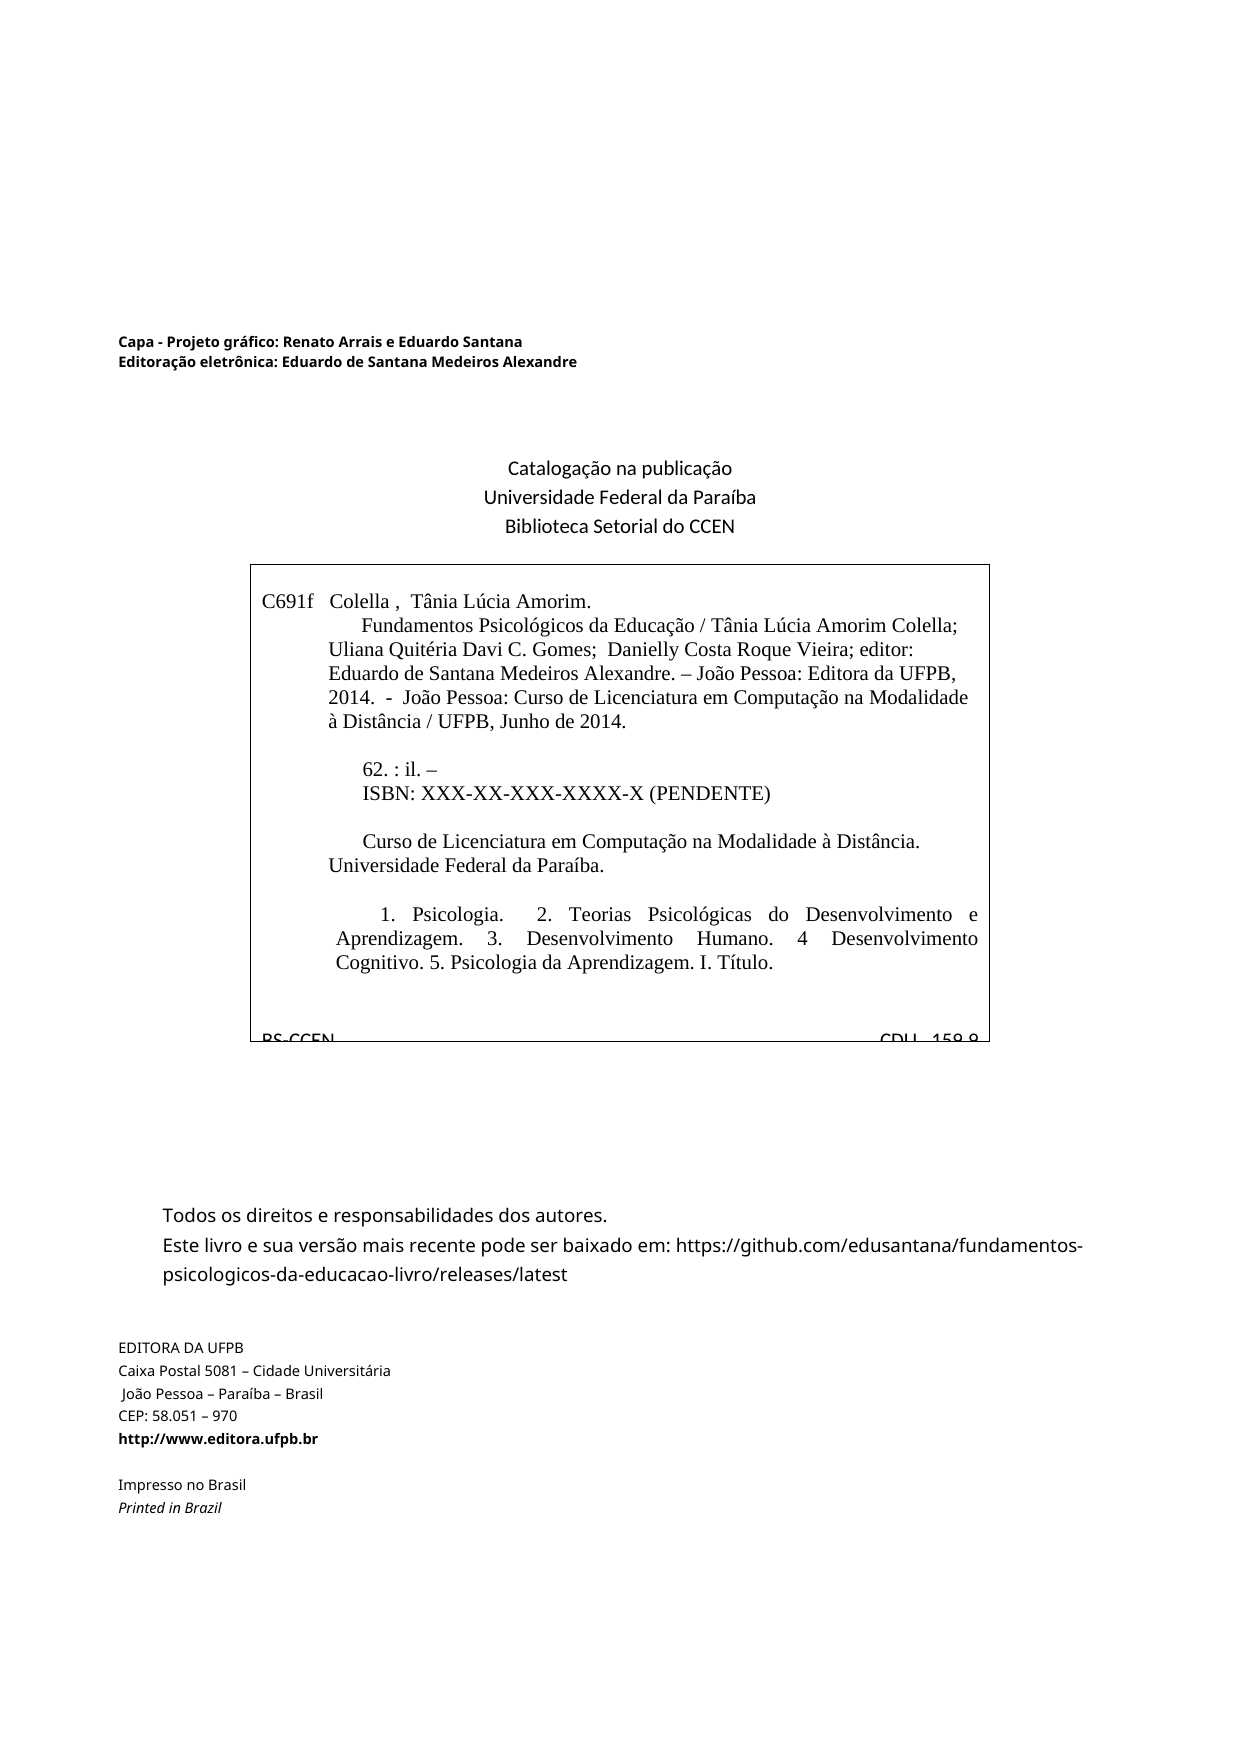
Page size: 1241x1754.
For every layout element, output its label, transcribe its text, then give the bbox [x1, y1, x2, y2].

text Caixa Postal 5081 – Cidade Universitária [118, 1361, 1122, 1381]
text Editoração eletrônica: Eduardo de Santana Medeiros Alexandre [118, 352, 1122, 372]
text Todos os direitos e responsabilidades dos autores. [162, 1203, 1122, 1228]
text Este livro e sua versão mais recente pode ser baixado em: https://github.com/edusantana/fundamentos-psicologicos-da-educacao-livro/releases/latest [162, 1232, 1122, 1287]
text http://www.editora.ufpb.br [118, 1429, 1122, 1449]
text Capa - Projeto gráfico: Renato Arrais e Eduardo Santana [118, 332, 1122, 352]
text EDITORA DA UFPB [118, 1338, 1122, 1358]
text Printed in Brazil [118, 1497, 1122, 1517]
text João Pessoa – Paraíba – Brasil [118, 1383, 1122, 1403]
table_header C691f Colella , Tânia Lúcia Amorim. Fundamentos Psicológicos da Educação / Tânia Lúcia Amorim Colella; Uliana Quitéria Davi C. Gomes; Danielly Costa Roque Vieira; editor: Eduardo de Santana Medeiros Alexandre. – João Pessoa: Editora da UFPB, 2014. - João Pessoa: Curso de Licenciatura em Computação na Modalidade à Distância / UFPB, Junho de 2014. 62. : il. – ISBN: XXX-XX-XXX-XXXX-X (PENDENTE) Curso de Licenciatura em Computação na Modalidade à Distância. Universidade Federal da Paraíba. 1. Psicologia. 2. Teorias Psicológicas do Desenvolvimento e Aprendizagem. 3. Desenvolvimento Humano. 4 Desenvolvimento Cognitivo. 5. Psicologia da Aprendizagem. I. Título. BS-CCEN CDU 159.9 [251, 565, 989, 1041]
text CEP: 58.051 – 970 [118, 1406, 1122, 1426]
text Catalogação na publicação Universidade Federal da Paraíba Biblioteca Setorial do CCEN [118, 455, 1122, 539]
text Impresso no Brasil [118, 1475, 1122, 1494]
